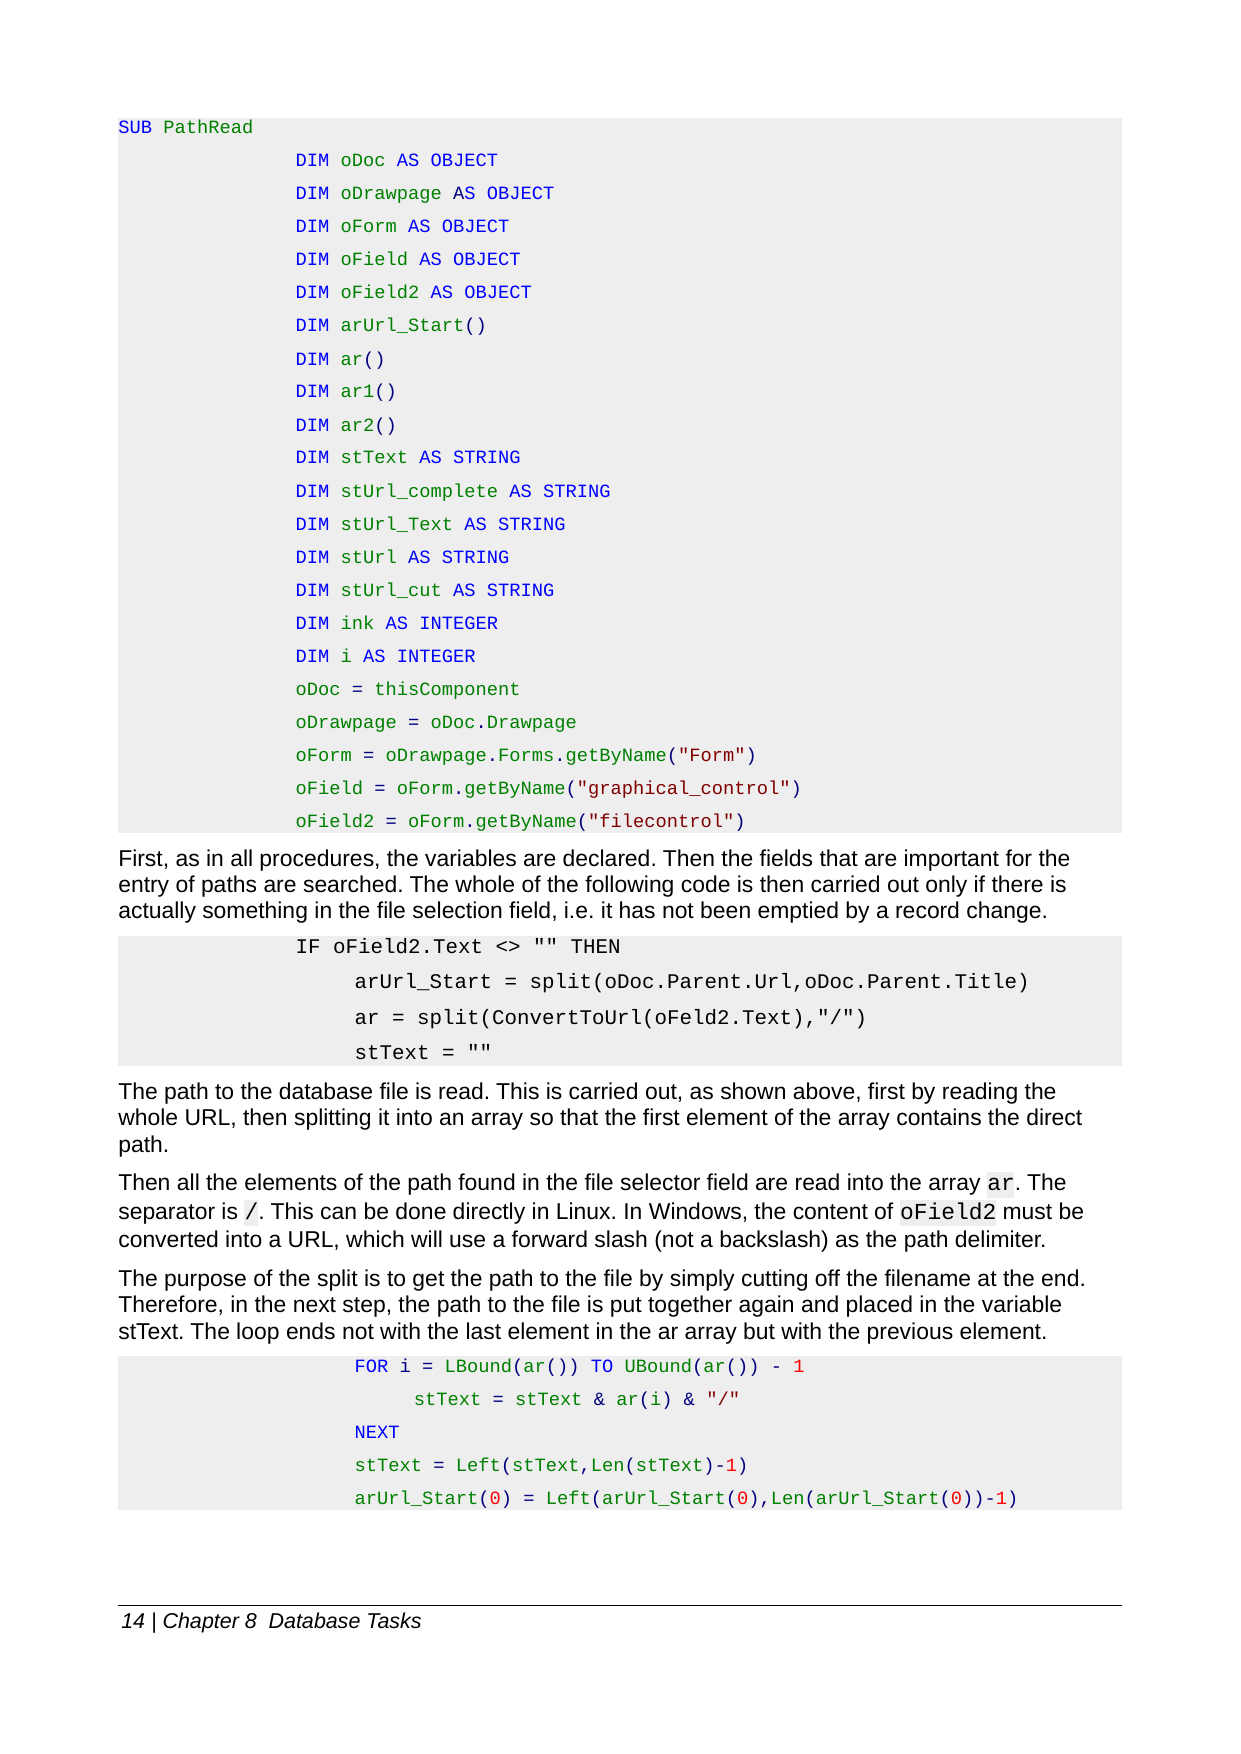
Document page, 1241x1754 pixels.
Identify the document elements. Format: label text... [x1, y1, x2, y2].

text stText = stText & ar(i) & "/" [118, 1389, 1122, 1411]
text The purpose of the split is to get the path to the file by simply cutting off the filename at the end. Therefore, in the next step, the path to the file is put together again and placed in the variable stText. The loop ends not with the last element in the ar array but with the previous element. [118, 1265, 1122, 1344]
text DIM oForm AS OBJECT [118, 217, 1122, 238]
text DIM stUrl_complete AS STRING [118, 481, 1122, 503]
text DIM ar() [118, 349, 1122, 371]
text SUB PathRead [118, 118, 1122, 139]
text oField = oForm.getByName("graphical_control") [118, 778, 1122, 800]
text DIM oDoc AS OBJECT [118, 151, 1122, 172]
text oDrawpage = oDoc.Drawpage [118, 712, 1122, 734]
text arUrl_Start = split(oDoc.Parent.Url,oDoc.Parent.Title) [118, 972, 1122, 995]
text DIM ar2() [118, 415, 1122, 437]
text DIM stText AS STRING [118, 448, 1122, 469]
text FOR i = LBound(ar()) TO UBound(ar()) - 1 [118, 1356, 1122, 1378]
text stText = Left(stText,Len(stText)-1) [118, 1456, 1122, 1477]
text DIM oDrawpage AS OBJECT [118, 184, 1122, 205]
text DIM stUrl_cut AS STRING [118, 580, 1122, 602]
text DIM stUrl AS STRING [118, 547, 1122, 569]
text stText = "" [118, 1042, 1122, 1066]
text DIM oField2 AS OBJECT [118, 283, 1122, 304]
text Then all the elements of the path found in the file selector field are read into the array ar. The separator is /. This can be done directly in Linux. In Windows, the content of oField2 must be converted into a URL, which will use a forward slash (not a backslash) as the path delimiter. [118, 1169, 1122, 1252]
text The path to the database file is read. This is carried out, as shown above, first by reading the whole URL, then splitting it into an array so that the first element of the array contains the direct path. [118, 1078, 1122, 1157]
text First, as in all procedures, the variables are declared. Then the fields that are important for the entry of paths are searched. The whole of the following code is then carried out only if there is actually something in the file selection field, i.e. it has not been emptied by a record change. [118, 844, 1122, 924]
text DIM ink AS INTEGER [118, 613, 1122, 635]
text oField2 = oForm.getByName("filecontrol") [118, 812, 1122, 833]
text DIM i AS INTEGER [118, 646, 1122, 668]
text oForm = oDrawpage.Forms.getByName("Form") [118, 746, 1122, 767]
text DIM oField AS OBJECT [118, 250, 1122, 271]
text DIM ar1() [118, 382, 1122, 403]
text DIM arUrl_Start() [118, 316, 1122, 337]
text oDoc = thisComponent [118, 679, 1122, 701]
text ar = split(ConvertToUrl(oFeld2.Text),"/") [118, 1007, 1122, 1031]
text DIM stUrl_Text AS STRING [118, 514, 1122, 536]
text NEXT [118, 1422, 1122, 1444]
text IF oField2.Text <> "" THEN [118, 936, 1122, 960]
text arUrl_Start(0) = Left(arUrl_Start(0),Len(arUrl_Start(0))-1) [118, 1488, 1122, 1510]
